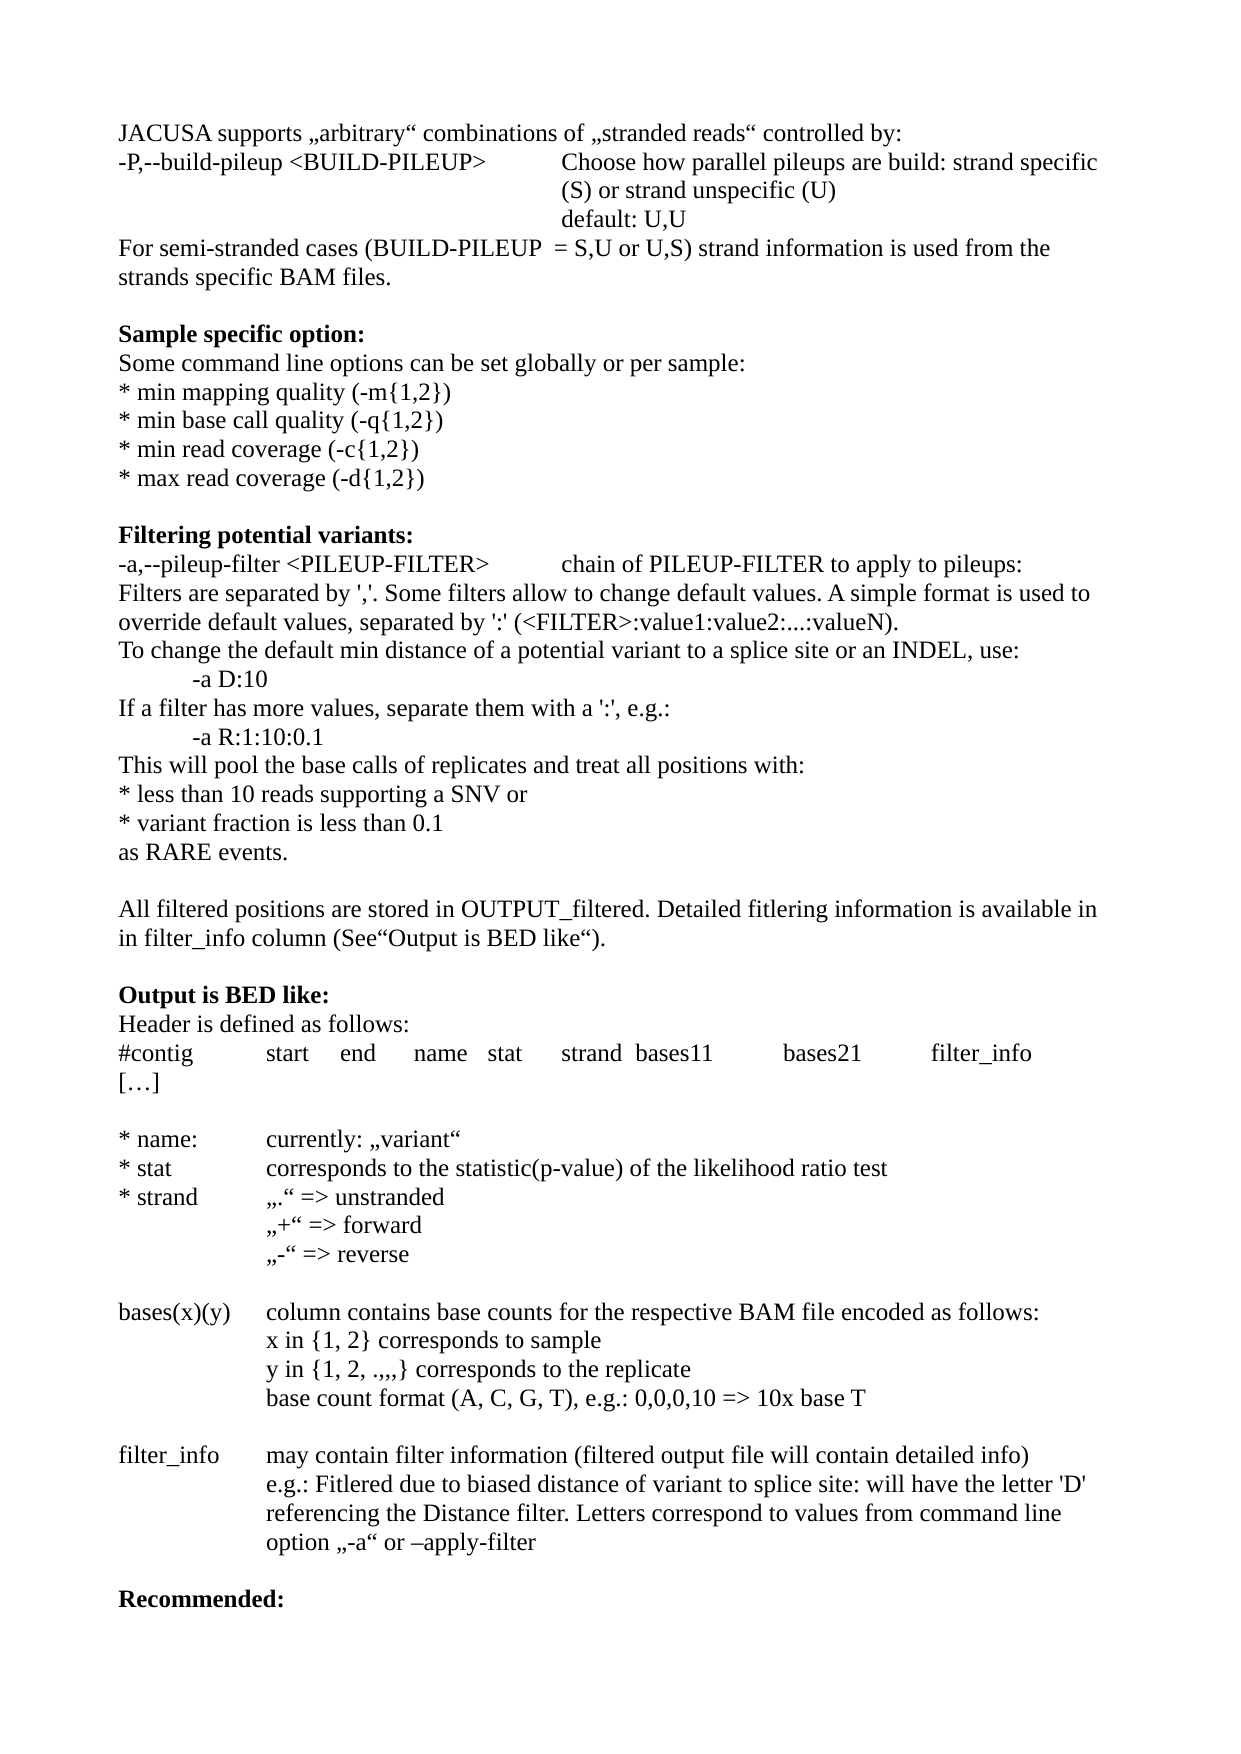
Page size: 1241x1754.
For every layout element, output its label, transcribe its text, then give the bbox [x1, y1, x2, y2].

text Filtering potential variants: [118, 521, 1122, 549]
text -a,--pileup-filter <PILEUP-FILTER> chain of PILEUP-FILTER to apply to pileups: [118, 549, 1122, 578]
text This will pool the base calls of replicates and treat all positions with: [118, 751, 1122, 779]
text * min base call quality (-q{1,2}) [118, 406, 1122, 434]
text #contig start end name stat strand bases11 bases21 filter_info [118, 1038, 1122, 1067]
text * min read coverage (-c{1,2}) [118, 434, 1122, 463]
text […] [118, 1067, 1122, 1096]
text * stat corresponds to the statistic(p-value) of the likelihood ratio test [118, 1153, 1122, 1182]
text referencing the Distance filter. Letters correspond to values from command line option „-a“ or –apply-filter [118, 1498, 1122, 1556]
text * variant fraction is less than 0.1 [118, 808, 1122, 837]
text * max read coverage (-d{1,2}) [118, 463, 1122, 492]
text -a D:10 [118, 664, 1122, 693]
text Recommended: [118, 1584, 1122, 1613]
text * name: currently: „variant“ [118, 1124, 1122, 1153]
text „-“ => reverse [118, 1239, 1122, 1268]
text Some command line options can be set globally or per sample: [118, 348, 1122, 377]
text To change the default min distance of a potential variant to a splice site or an INDEL, use: [118, 636, 1122, 664]
text JACUSA supports „arbitrary“ combinations of „stranded reads“ controlled by: [118, 118, 1122, 147]
text Header is defined as follows: [118, 1009, 1122, 1038]
text Output is BED like: [118, 981, 1122, 1009]
text Sample specific option: [118, 319, 1122, 348]
text filter_info may contain filter information (filtered output file will contain detailed info) [118, 1441, 1122, 1469]
text * min mapping quality (-m{1,2}) [118, 377, 1122, 406]
text -P,--build-pileup <BUILD-PILEUP> Choose how parallel pileups are build: strand specific (S) or strand unspecific (U) [118, 147, 1122, 204]
text x in {1, 2} corresponds to sample [118, 1326, 1122, 1354]
text as RARE events. [118, 837, 1122, 866]
text y in {1, 2, .,,,} corresponds to the replicate [118, 1354, 1122, 1383]
text default: U,U [118, 204, 1122, 233]
text base count format (A, C, G, T), e.g.: 0,0,0,10 => 10x base T [118, 1383, 1122, 1412]
text For semi-stranded cases (BUILD-PILEUP = S,U or U,S) strand information is used from the strands specific BAM files. [118, 233, 1122, 291]
text e.g.: Fitlered due to biased distance of variant to splice site: will have the letter 'D' [118, 1469, 1122, 1498]
text -a R:1:10:0.1 [118, 722, 1122, 751]
text Filters are separated by ','. Some filters allow to change default values. A simple format is used to override default values, separated by ':' (<FILTER>:value1:value2:...:valueN). [118, 578, 1122, 636]
text All filtered positions are stored in OUTPUT_filtered. Detailed fitlering information is available in in filter_info column (See“Output is BED like“). [118, 894, 1122, 952]
text If a filter has more values, separate them with a ':', e.g.: [118, 693, 1122, 722]
text * less than 10 reads supporting a SNV or [118, 779, 1122, 808]
text * strand „.“ => unstranded [118, 1182, 1122, 1211]
text „+“ => forward [118, 1211, 1122, 1239]
text bases(x)(y) column contains base counts for the respective BAM file encoded as follows: [118, 1297, 1122, 1326]
